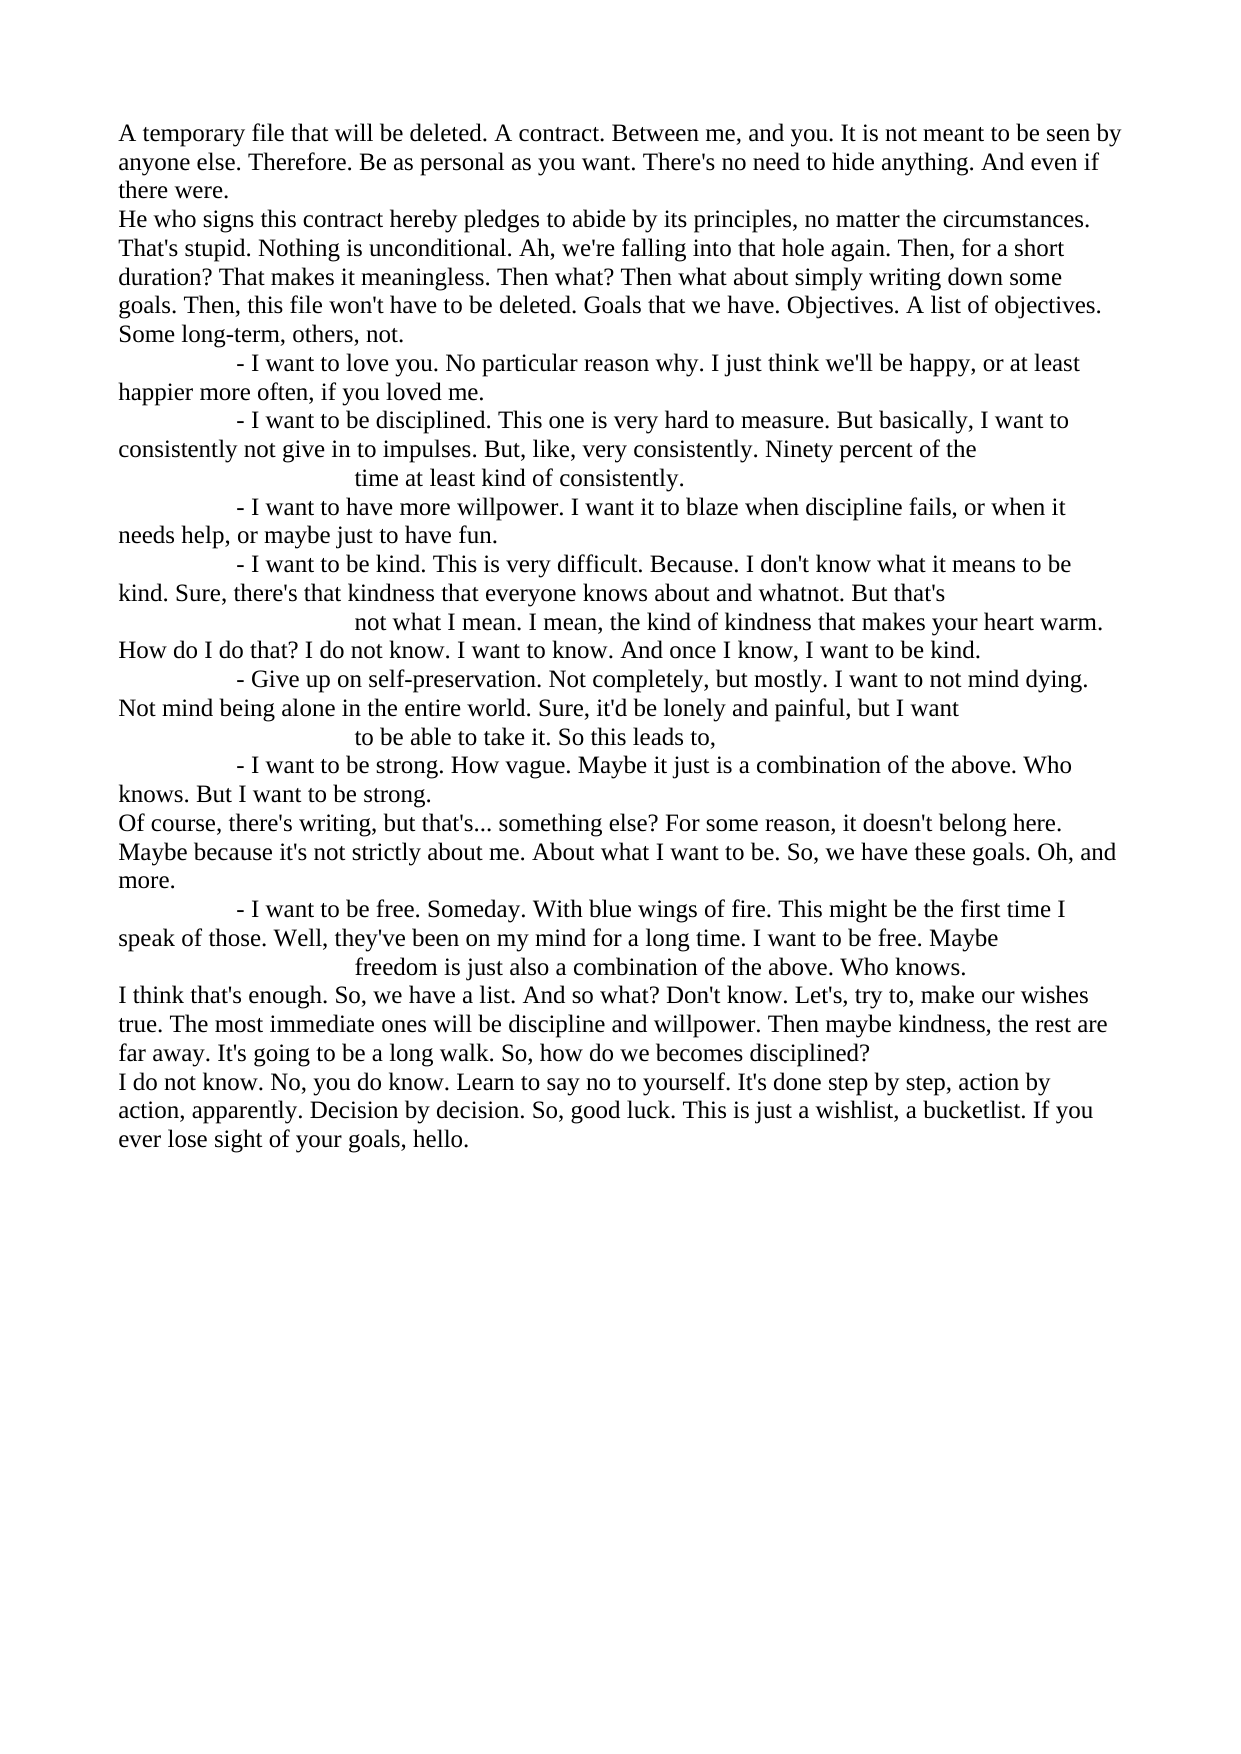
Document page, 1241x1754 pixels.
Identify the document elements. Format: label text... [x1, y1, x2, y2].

text - I want to have more willpower. I want it to blaze when discipline fails, or when it needs help, or maybe just to have fun. [118, 492, 1122, 549]
text - I want to love you. No particular reason why. I just think we'll be happy, or at least happier more often, if you loved me. [118, 348, 1122, 406]
text - I want to be kind. This is very difficult. Because. I don't know what it means to be kind. Sure, there's that kindness that everyone knows about and whatnot. But that's not what I mean. I mean, the kind of kindness that makes your heart warm. How do I do that? I do not know. I want to know. And once I know, I want to be kind. [118, 549, 1122, 664]
text He who signs this contract hereby pledges to abide by its principles, no matter the circumstances. [118, 204, 1122, 233]
text - I want to be disciplined. This one is very hard to measure. But basically, I want to consistently not give in to impulses. But, like, very consistently. Ninety percent of the time at least kind of consistently. [118, 406, 1122, 492]
text - Give up on self-preservation. Not completely, but mostly. I want to not mind dying. Not mind being alone in the entire world. Sure, it'd be lonely and painful, but I want to be able to take it. So this leads to, [118, 664, 1122, 751]
text I do not know. No, you do know. Learn to say no to yourself. It's done step by step, action by action, apparently. Decision by decision. So, good luck. This is just a wishlist, a bucketlist. If you ever lose sight of your goals, hello. [118, 1067, 1122, 1153]
text - I want to be strong. How vague. Maybe it just is a combination of the above. Who knows. But I want to be strong. [118, 751, 1122, 808]
text - I want to be free. Someday. With blue wings of fire. This might be the first time I speak of those. Well, they've been on my mind for a long time. I want to be free. Maybe freedom is just also a combination of the above. Who knows. [118, 894, 1122, 981]
text Of course, there's writing, but that's... something else? For some reason, it doesn't belong here. Maybe because it's not strictly about me. About what I want to be. So, we have these goals. Oh, and more. [118, 808, 1122, 894]
text That's stupid. Nothing is unconditional. Ah, we're falling into that hole again. Then, for a short duration? That makes it meaningless. Then what? Then what about simply writing down some goals. Then, this file won't have to be deleted. Goals that we have. Objectives. A list of objectives. Some long-term, others, not. [118, 233, 1122, 348]
text I think that's enough. So, we have a list. And so what? Don't know. Let's, try to, make our wishes true. The most immediate ones will be discipline and willpower. Then maybe kindness, the rest are far away. It's going to be a long walk. So, how do we becomes disciplined? [118, 981, 1122, 1067]
text A temporary file that will be deleted. A contract. Between me, and you. It is not meant to be seen by anyone else. Therefore. Be as personal as you want. There's no need to hide anything. And even if there were. [118, 118, 1122, 204]
